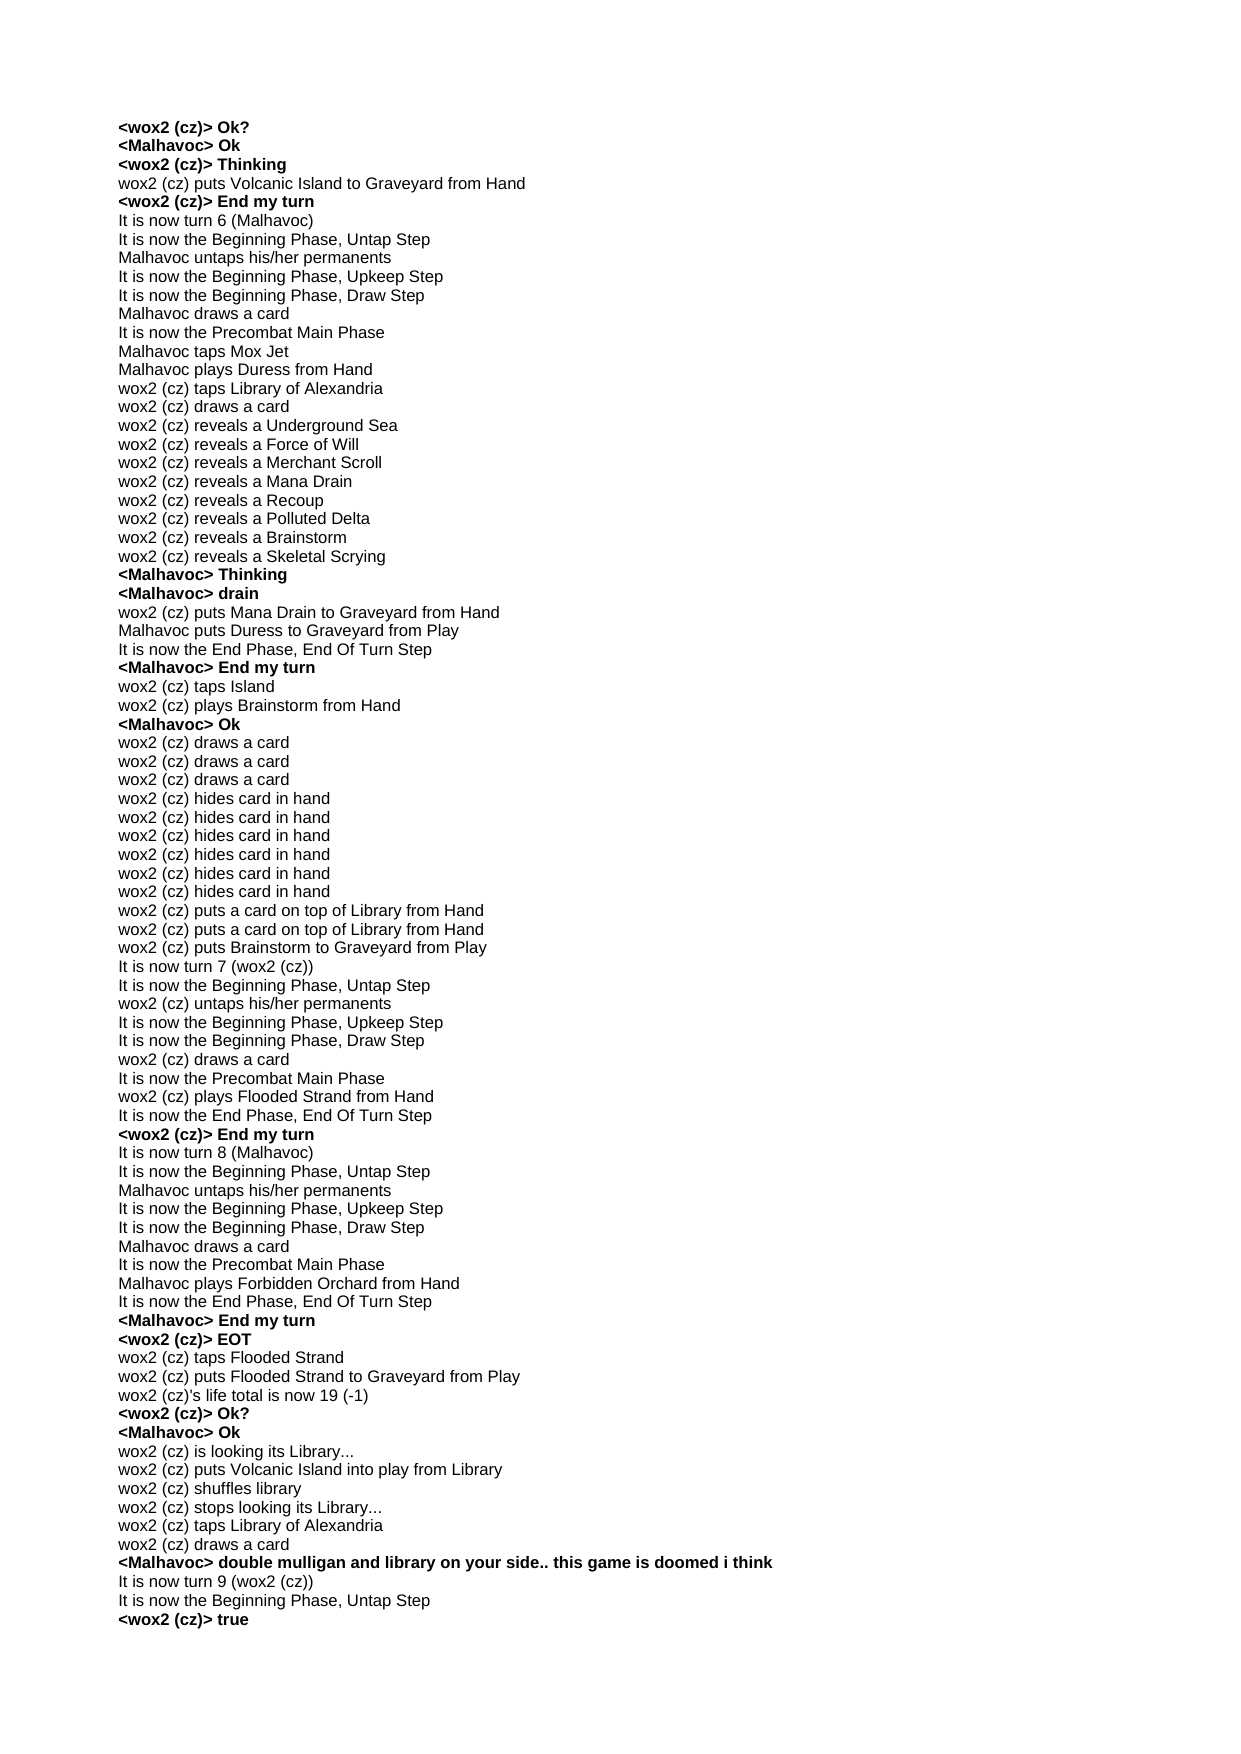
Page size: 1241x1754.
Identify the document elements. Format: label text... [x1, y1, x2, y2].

text wox2 (cz) draws a card [118, 771, 1122, 789]
text wox2 (cz) reveals a Brainstorm [118, 528, 1122, 547]
text wox2 (cz) reveals a Polluted Delta [118, 510, 1122, 528]
text It is now the Beginning Phase, Draw Step [118, 1218, 1122, 1237]
text wox2 (cz) draws a card [118, 398, 1122, 416]
text It is now the Beginning Phase, Upkeep Step [118, 1013, 1122, 1032]
text wox2 (cz) puts a card on top of Library from Hand [118, 901, 1122, 920]
text Malhavoc plays Forbidden Orchard from Hand [118, 1274, 1122, 1293]
text It is now the Precombat Main Phase [118, 1069, 1122, 1088]
text <Malhavoc> End my turn [118, 659, 1122, 677]
text <Malhavoc> End my turn [118, 1311, 1122, 1330]
text wox2 (cz)'s life total is now 19 (-1) [118, 1386, 1122, 1405]
text It is now the Precombat Main Phase [118, 1256, 1122, 1274]
text wox2 (cz) is looking its Library... [118, 1442, 1122, 1461]
text wox2 (cz) hides card in hand [118, 827, 1122, 845]
text wox2 (cz) puts Mana Drain to Graveyard from Hand [118, 603, 1122, 622]
text wox2 (cz) puts a card on top of Library from Hand [118, 920, 1122, 938]
text Malhavoc plays Duress from Hand [118, 361, 1122, 379]
text It is now turn 9 (wox2 (cz)) [118, 1572, 1122, 1591]
text wox2 (cz) hides card in hand [118, 845, 1122, 864]
text wox2 (cz) untaps his/her permanents [118, 994, 1122, 1013]
text wox2 (cz) reveals a Force of Will [118, 435, 1122, 454]
text wox2 (cz) reveals a Recoup [118, 491, 1122, 510]
text It is now the Beginning Phase, Untap Step [118, 976, 1122, 994]
text wox2 (cz) draws a card [118, 1535, 1122, 1554]
text It is now the Beginning Phase, Untap Step [118, 1591, 1122, 1610]
text It is now the Beginning Phase, Upkeep Step [118, 1199, 1122, 1218]
text Malhavoc puts Duress to Graveyard from Play [118, 622, 1122, 640]
text wox2 (cz) hides card in hand [118, 789, 1122, 808]
text It is now the End Phase, End Of Turn Step [118, 1293, 1122, 1311]
text It is now the Beginning Phase, Draw Step [118, 1032, 1122, 1050]
text It is now the End Phase, End Of Turn Step [118, 640, 1122, 659]
text wox2 (cz) puts Volcanic Island to Graveyard from Hand [118, 174, 1122, 193]
text wox2 (cz) plays Brainstorm from Hand [118, 696, 1122, 715]
text Malhavoc draws a card [118, 304, 1122, 323]
text wox2 (cz) reveals a Skeletal Scrying [118, 547, 1122, 566]
text wox2 (cz) reveals a Mana Drain [118, 472, 1122, 491]
text <wox2 (cz)> End my turn [118, 193, 1122, 211]
text <Malhavoc> Ok [118, 1423, 1122, 1442]
text It is now turn 8 (Malhavoc) [118, 1144, 1122, 1162]
text wox2 (cz) shuffles library [118, 1479, 1122, 1498]
text wox2 (cz) puts Brainstorm to Graveyard from Play [118, 938, 1122, 957]
text <Malhavoc> drain [118, 584, 1122, 603]
text wox2 (cz) draws a card [118, 1050, 1122, 1069]
text <Malhavoc> Ok [118, 137, 1122, 155]
text wox2 (cz) taps Island [118, 677, 1122, 696]
text <Malhavoc> Ok [118, 715, 1122, 733]
text <Malhavoc> double mulligan and library on your side.. this game is doomed i think [118, 1554, 1122, 1572]
text Malhavoc untaps his/her permanents [118, 1181, 1122, 1199]
text wox2 (cz) stops looking its Library... [118, 1498, 1122, 1517]
text <wox2 (cz)> true [118, 1610, 1122, 1628]
text wox2 (cz) draws a card [118, 752, 1122, 771]
text wox2 (cz) reveals a Merchant Scroll [118, 454, 1122, 472]
text wox2 (cz) puts Flooded Strand to Graveyard from Play [118, 1367, 1122, 1386]
text <wox2 (cz)> EOT [118, 1330, 1122, 1349]
text wox2 (cz) hides card in hand [118, 808, 1122, 827]
text wox2 (cz) taps Flooded Strand [118, 1349, 1122, 1367]
text wox2 (cz) hides card in hand [118, 864, 1122, 883]
text <wox2 (cz)> Ok? [118, 118, 1122, 137]
text It is now the Beginning Phase, Upkeep Step [118, 267, 1122, 286]
text It is now turn 6 (Malhavoc) [118, 211, 1122, 230]
text wox2 (cz) draws a card [118, 733, 1122, 752]
text wox2 (cz) plays Flooded Strand from Hand [118, 1088, 1122, 1106]
text <wox2 (cz)> Ok? [118, 1405, 1122, 1423]
text Malhavoc untaps his/her permanents [118, 249, 1122, 267]
text Malhavoc draws a card [118, 1237, 1122, 1256]
text It is now turn 7 (wox2 (cz)) [118, 957, 1122, 976]
text It is now the Beginning Phase, Untap Step [118, 1162, 1122, 1181]
text wox2 (cz) reveals a Underground Sea [118, 416, 1122, 435]
text wox2 (cz) taps Library of Alexandria [118, 1517, 1122, 1535]
text wox2 (cz) hides card in hand [118, 883, 1122, 901]
text wox2 (cz) puts Volcanic Island into play from Library [118, 1461, 1122, 1479]
text wox2 (cz) taps Library of Alexandria [118, 379, 1122, 398]
text It is now the Beginning Phase, Untap Step [118, 230, 1122, 249]
text <wox2 (cz)> End my turn [118, 1125, 1122, 1144]
text <Malhavoc> Thinking [118, 566, 1122, 584]
text It is now the Precombat Main Phase [118, 323, 1122, 342]
text Malhavoc taps Mox Jet [118, 342, 1122, 361]
text <wox2 (cz)> Thinking [118, 155, 1122, 174]
text It is now the End Phase, End Of Turn Step [118, 1106, 1122, 1125]
text It is now the Beginning Phase, Draw Step [118, 286, 1122, 304]
